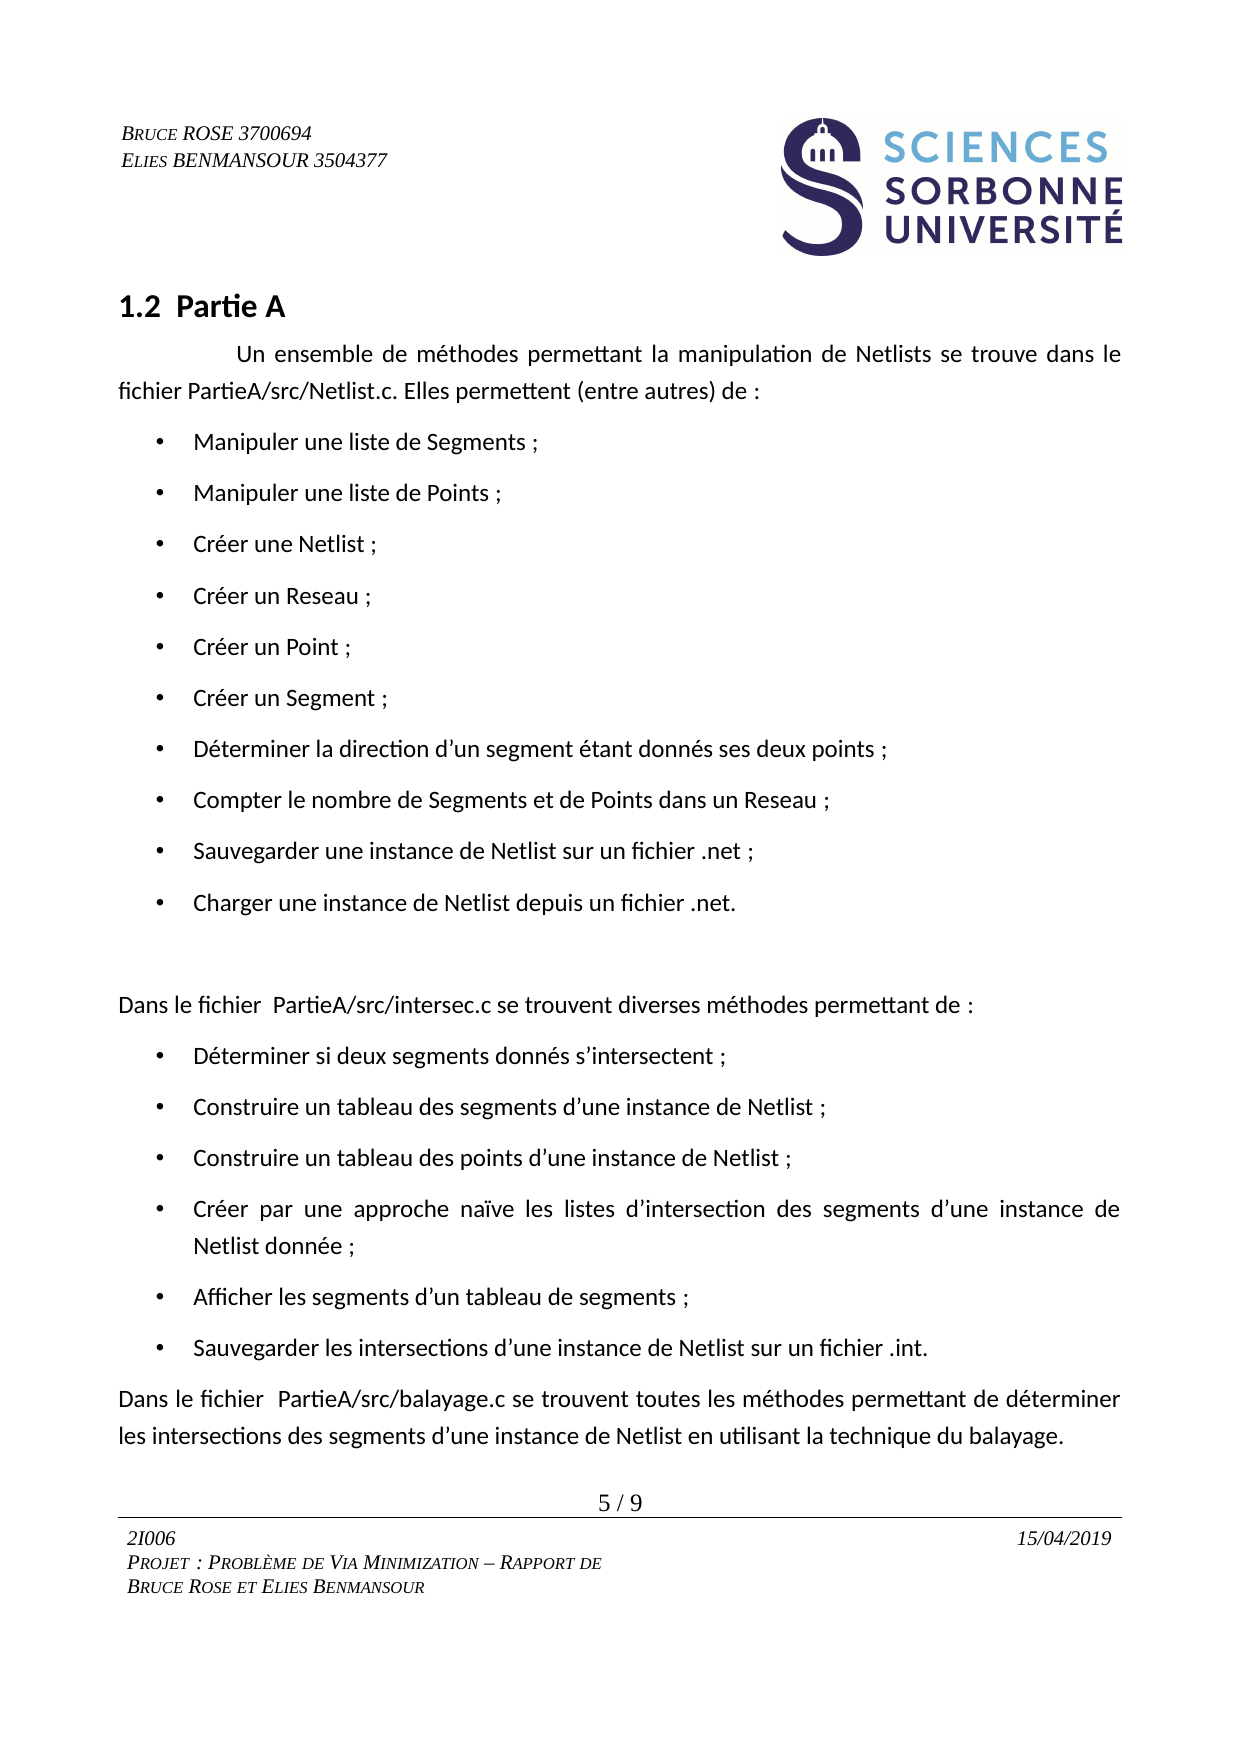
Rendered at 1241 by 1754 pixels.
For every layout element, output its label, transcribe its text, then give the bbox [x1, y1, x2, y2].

list Créer un Reseau ; [156, 580, 1122, 610]
text Dans le fichier PartieA/src/intersec.c se trouvent diverses méthodes permettant de : [118, 989, 1122, 1019]
list Créer un Segment ; [156, 682, 1122, 713]
list Construire un tableau des points d’une instance de Netlist ; [156, 1142, 1122, 1173]
list Créer par une approche naïve les listes d’intersection des segments d’une instance de Netlist donnée ; [156, 1193, 1122, 1261]
text Dans le fichier PartieA/src/balayage.c se trouvent toutes les méthodes permettant de déterminer les intersections des segments d’une instance de Netlist en utilisant la technique du balayage. [118, 1383, 1122, 1451]
list Manipuler une liste de Segments ; [156, 426, 1122, 457]
list Compter le nombre de Segments et de Points dans un Reseau ; [156, 784, 1122, 815]
text Un ensemble de méthodes permettant la manipulation de Netlists se trouve dans le fichier PartieA/src/Netlist.c. Elles permettent (entre autres) de : [118, 339, 1122, 406]
list Sauvegarder une instance de Netlist sur un fichier .net ; [156, 836, 1122, 866]
list Créer une Netlist ; [156, 529, 1122, 559]
picture [781, 118, 1123, 256]
list Construire un tableau des segments d’une instance de Netlist ; [156, 1091, 1122, 1122]
list Manipuler une liste de Points ; [156, 477, 1122, 508]
list Créer un Point ; [156, 631, 1122, 661]
list Sauvegarder les intersections d’une instance de Netlist sur un fichier .int. [156, 1332, 1122, 1363]
list Afficher les segments d’un tableau de segments ; [156, 1281, 1122, 1312]
list Déterminer si deux segments donnés s’intersectent ; [156, 1040, 1122, 1071]
list Déterminer la direction d’un segment étant donnés ses deux points ; [156, 733, 1122, 764]
list Charger une instance de Netlist depuis un fichier .net. [156, 887, 1122, 917]
subtitle Partie A [118, 285, 1122, 326]
